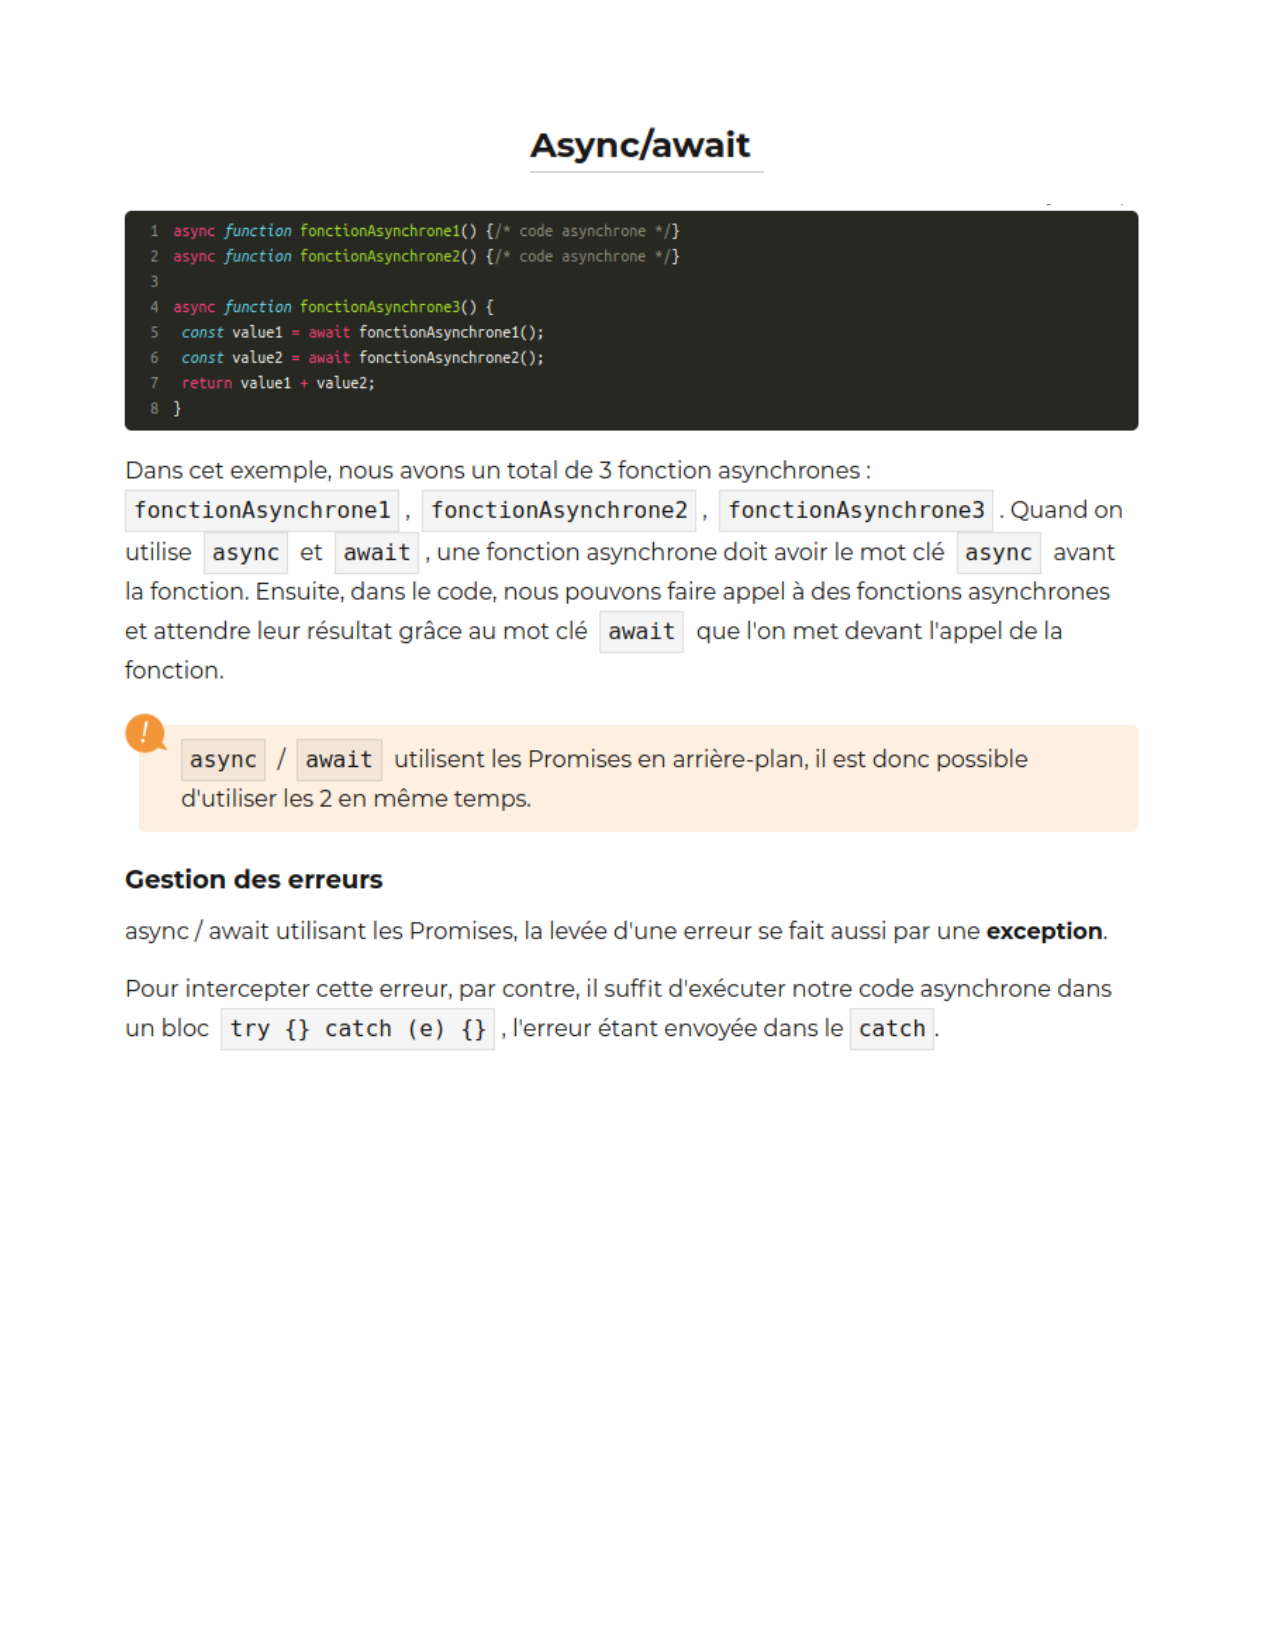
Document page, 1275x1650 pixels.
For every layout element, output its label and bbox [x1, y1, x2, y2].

picture [118, 204, 1157, 1066]
picture [511, 118, 764, 173]
